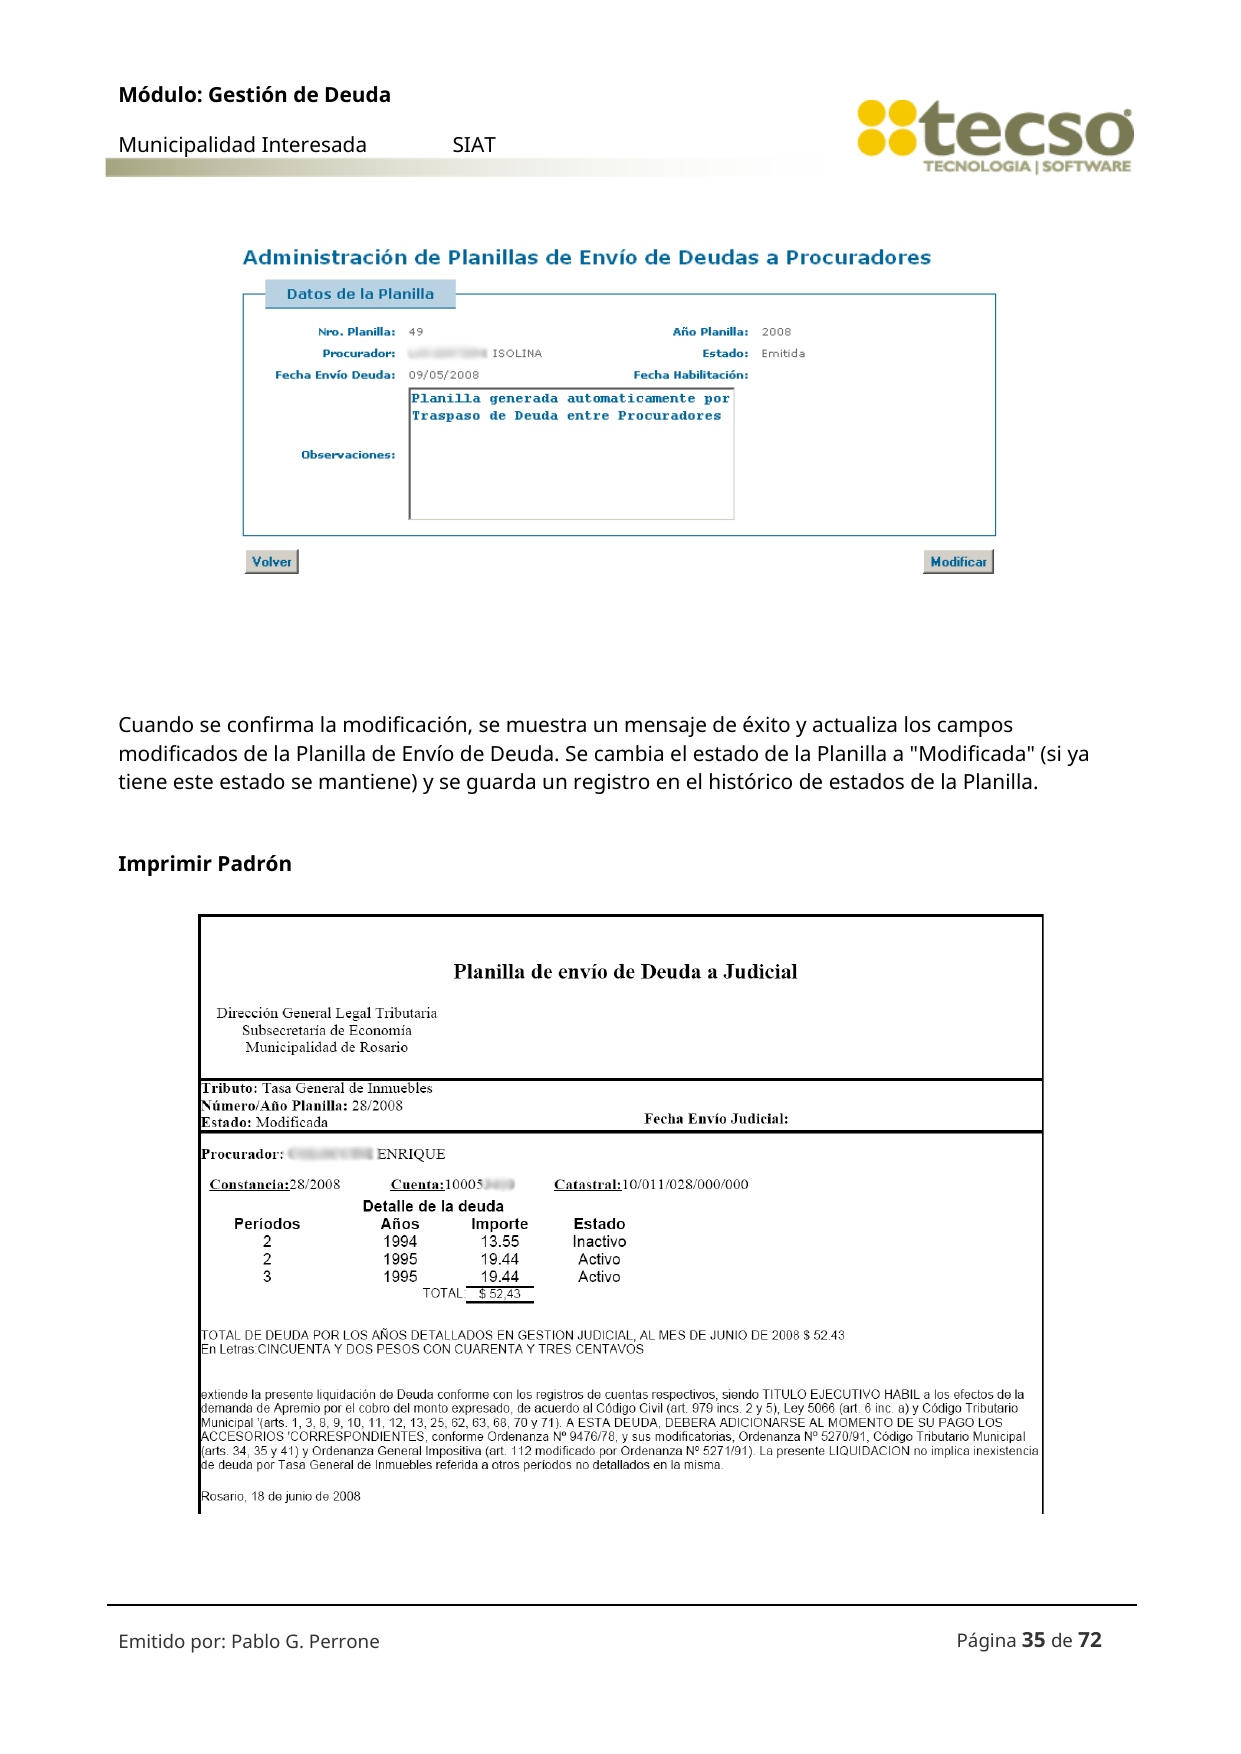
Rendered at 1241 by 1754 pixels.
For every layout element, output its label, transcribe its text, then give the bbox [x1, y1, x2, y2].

picture [232, 246, 1008, 588]
picture [105, 100, 1134, 177]
text Imprimir Padrón [118, 849, 1122, 878]
picture [196, 913, 1044, 1514]
text Cuando se confirma la modificación, se muestra un mensaje de éxito y actualiza los campos modificados de la Planilla de Envío de Deuda. Se cambia el estado de la Planilla a "Modificada" (si ya tiene este estado se mantiene) y se guarda un registro en el histórico de estados de la Planilla. [118, 711, 1122, 796]
